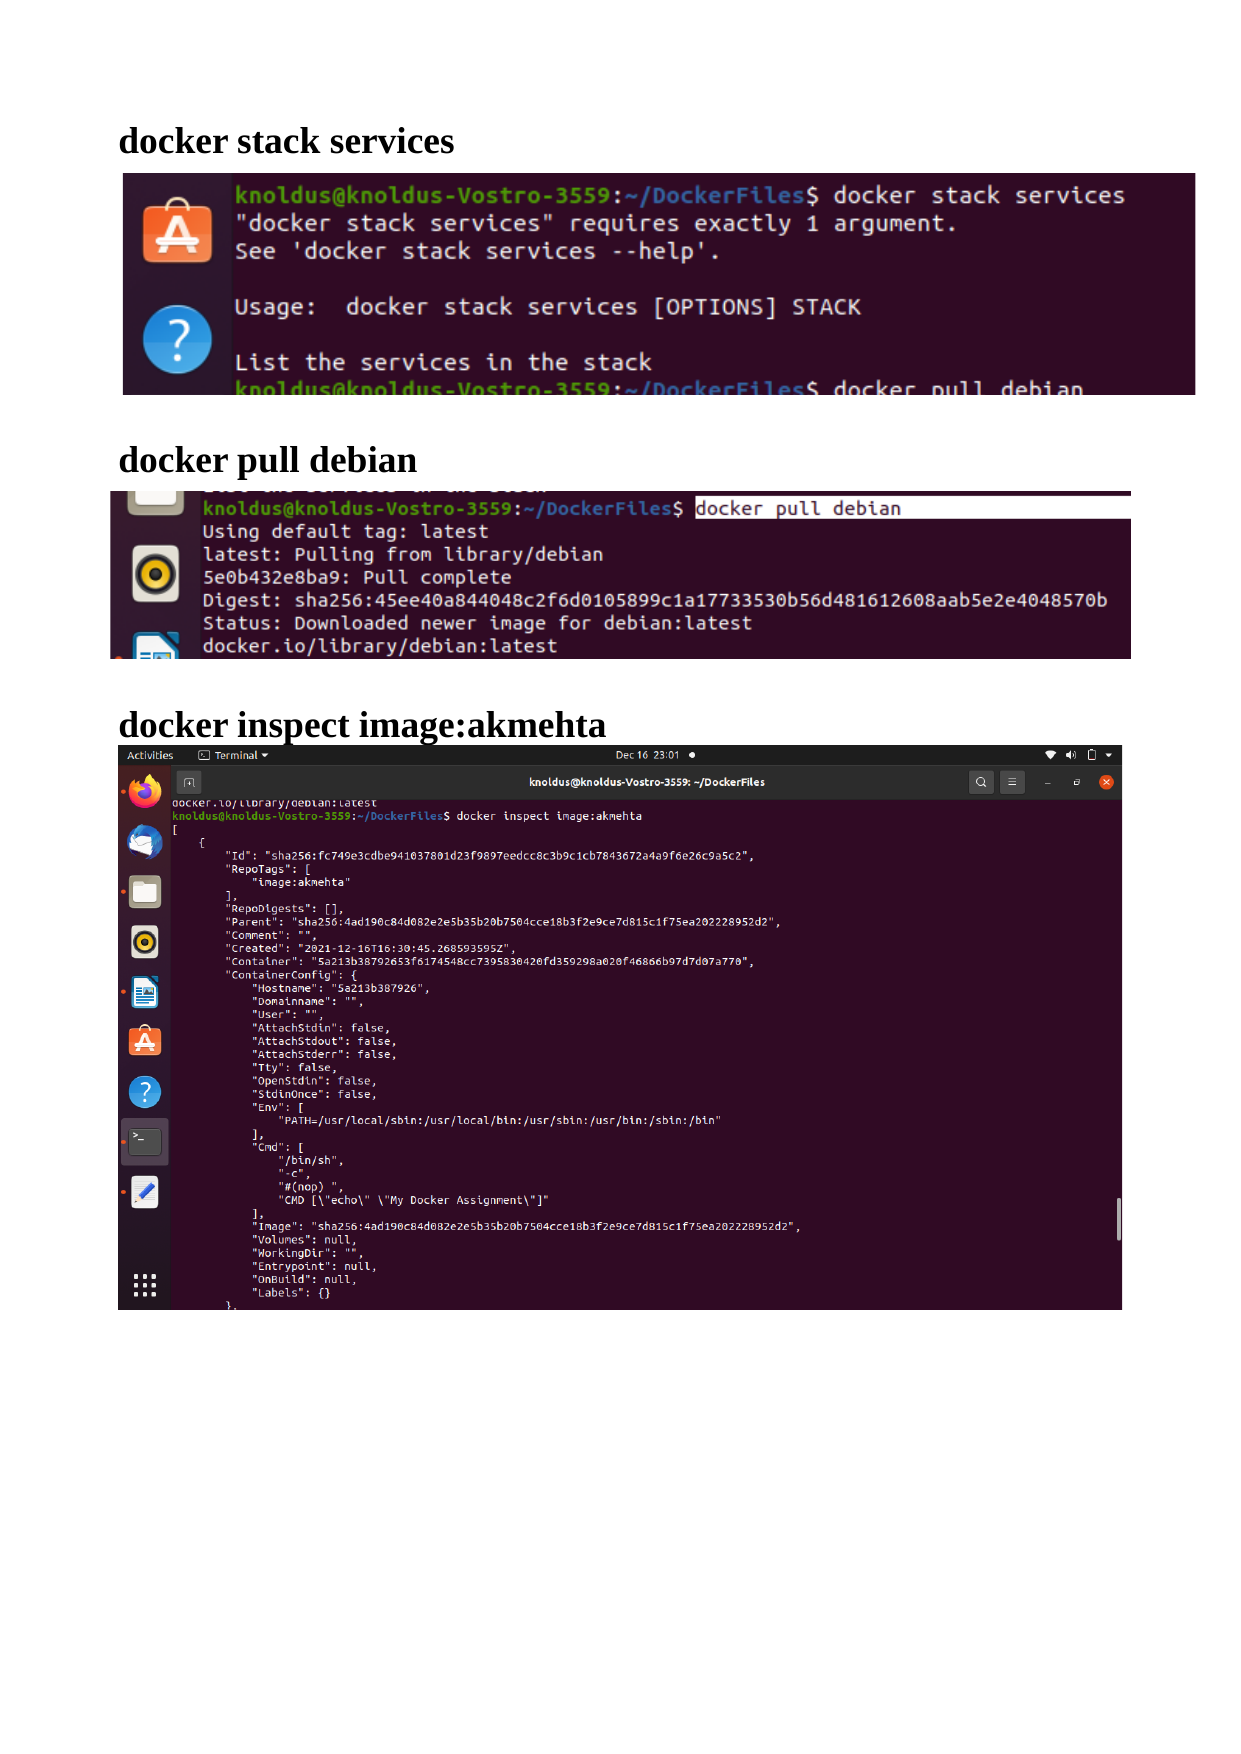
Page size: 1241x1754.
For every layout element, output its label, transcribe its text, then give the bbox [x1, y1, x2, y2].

text docker inspect image:akmehta [118, 702, 1122, 745]
text docker pull debian [118, 437, 1122, 480]
picture [118, 745, 1123, 1310]
text docker stack services [118, 118, 1122, 161]
